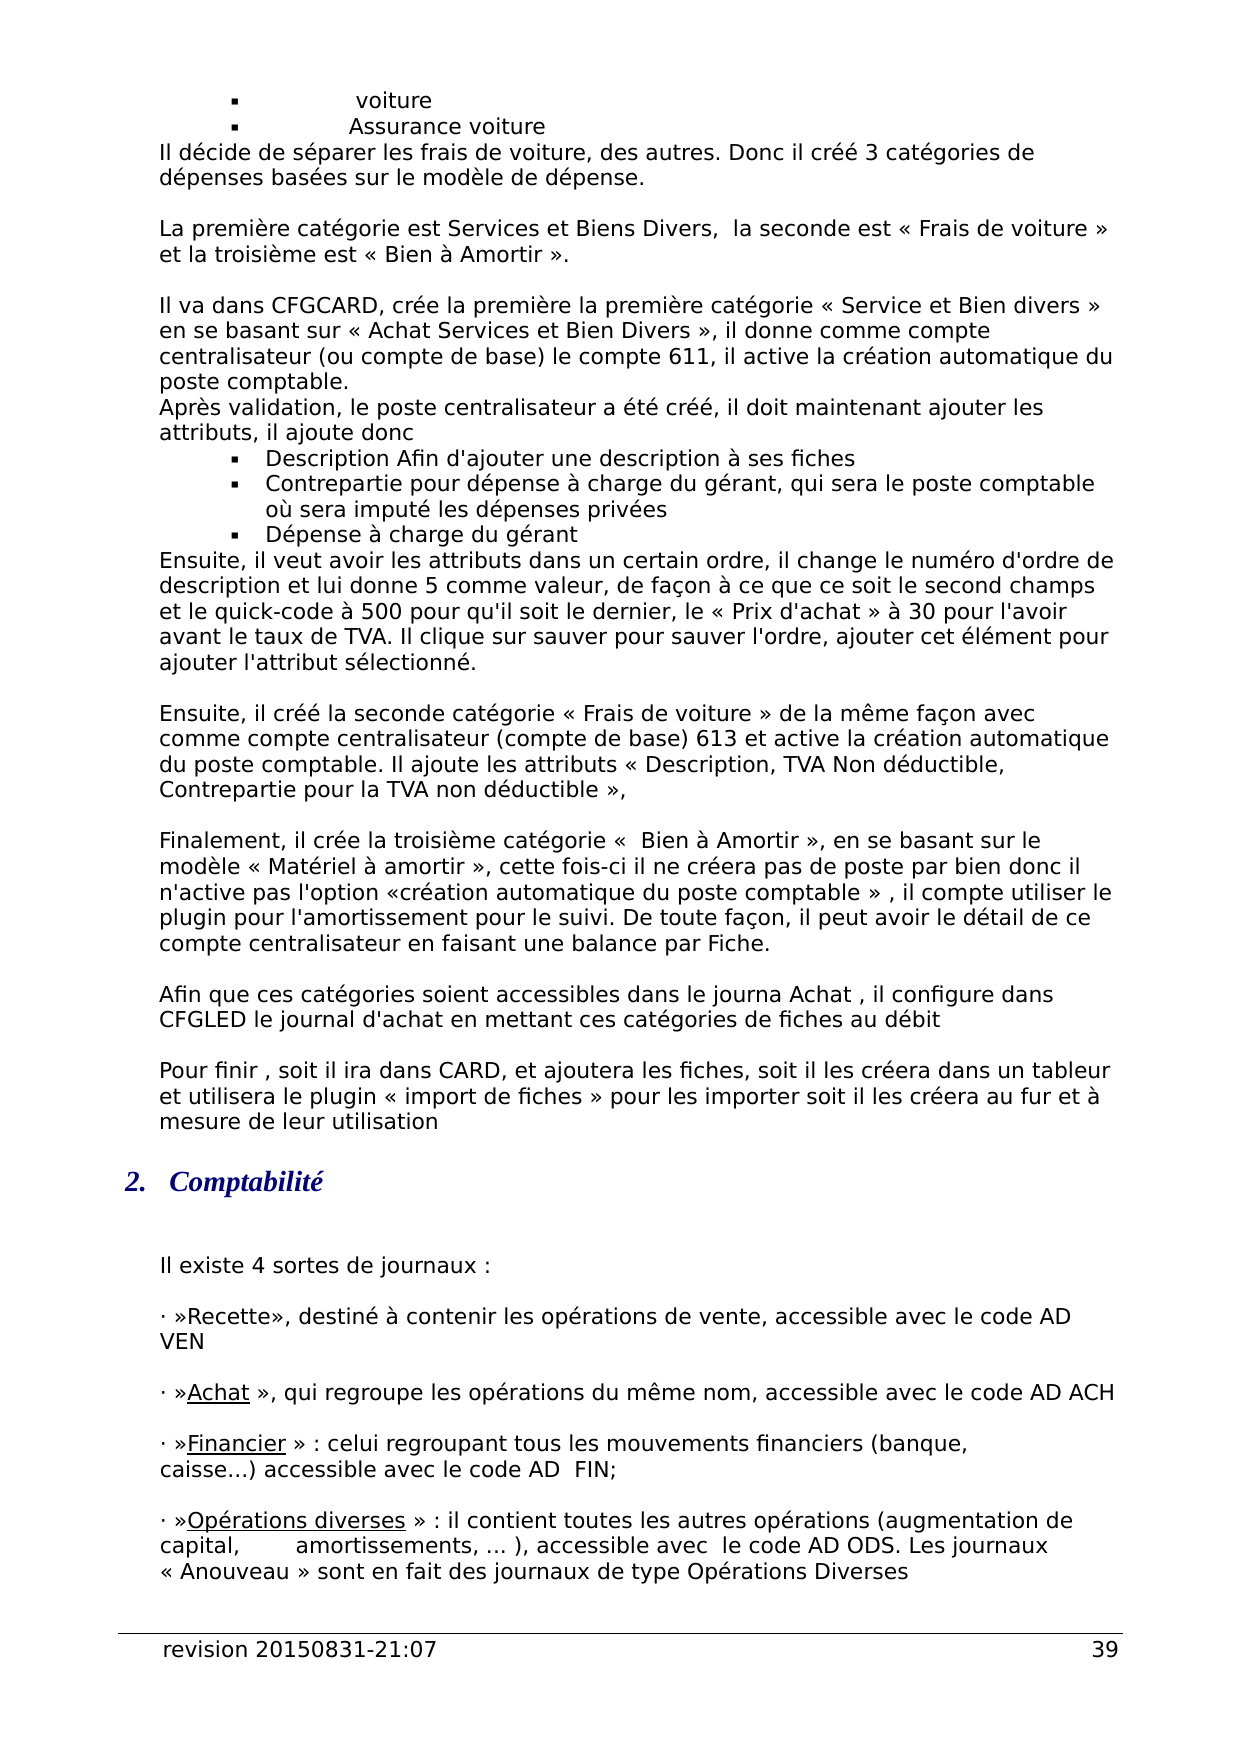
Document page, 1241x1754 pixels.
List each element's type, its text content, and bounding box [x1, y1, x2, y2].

subtitle Comptabilité [117, 1164, 1123, 1198]
text Il va dans CFGCARD, crée la première la première catégorie « Service et Bien divers » en se basant sur « Achat Services et Bien Divers », il donne comme compte centralisateur (ou compte de base) le compte 611, il active la création automatique du poste comptable. [159, 293, 1123, 395]
text · »Recette», destiné à contenir les opérations de vente, accessible avec le code AD VEN [159, 1304, 1123, 1355]
text Afin que ces catégories soient accessibles dans le journa Achat , il configure dans CFGLED le journal d'achat en mettant ces catégories de fiches au débit [159, 982, 1123, 1033]
text Il existe 4 sortes de journaux : [159, 1253, 1123, 1278]
text Après validation, le poste centralisateur a été créé, il doit maintenant ajouter les attributs, il ajoute donc [159, 395, 1123, 446]
text caisse...) accessible avec le code AD FIN; [159, 1457, 1123, 1483]
list Dépense à charge du gérant [228, 522, 1123, 548]
text · »Financier » : celui regroupant tous les mouvements financiers (banque, [159, 1432, 1123, 1457]
list voiture [228, 88, 1123, 114]
text Ensuite, il créé la seconde catégorie « Frais de voiture » de la même façon avec comme compte centralisateur (compte de base) 613 et active la création automatique du poste comptable. Il ajoute les attributs « Description, TVA Non déductible, Contrepartie pour la TVA non déductible », [159, 701, 1123, 803]
list Assurance voiture [228, 114, 1123, 139]
text La première catégorie est Services et Biens Divers, la seconde est « Frais de voiture » et la troisième est « Bien à Amortir ». [159, 216, 1123, 267]
list Contrepartie pour dépense à charge du gérant, qui sera le poste comptable où sera imputé les dépenses privées [228, 471, 1123, 522]
text · »Achat », qui regroupe les opérations du même nom, accessible avec le code AD ACH [159, 1381, 1123, 1406]
text Ensuite, il veut avoir les attributs dans un certain ordre, il change le numéro d'ordre de description et lui donne 5 comme valeur, de façon à ce que ce soit le second champs et le quick-code à 500 pour qu'il soit le dernier, le « Prix d'achat » à 30 pour l'avoir avant le taux de TVA. Il clique sur sauver pour sauver l'ordre, ajouter cet élément pour ajouter l'attribut sélectionné. [159, 548, 1123, 676]
text Pour finir , soit il ira dans CARD, et ajoutera les fiches, soit il les créera dans un tableur et utilisera le plugin « import de fiches » pour les importer soit il les créera au fur et à mesure de leur utilisation [159, 1058, 1123, 1135]
text · »Opérations diverses » : il contient toutes les autres opérations (augmentation de capital, amortissements, ... ), accessible avec le code AD ODS. Les journaux « Anouveau » sont en fait des journaux de type Opérations Diverses [159, 1508, 1123, 1585]
text Finalement, il crée la troisième catégorie « Bien à Amortir », en se basant sur le modèle « Matériel à amortir », cette fois-ci il ne créera pas de poste par bien donc il n'active pas l'option «création automatique du poste comptable » , il compte utiliser le plugin pour l'amortissement pour le suivi. De toute façon, il peut avoir le détail de ce compte centralisateur en faisant une balance par Fiche. [159, 829, 1123, 956]
text Il décide de séparer les frais de voiture, des autres. Donc il créé 3 catégories de dépenses basées sur le modèle de dépense. [159, 139, 1123, 191]
list Description Afin d'ajouter une description à ses fiches [228, 446, 1123, 471]
